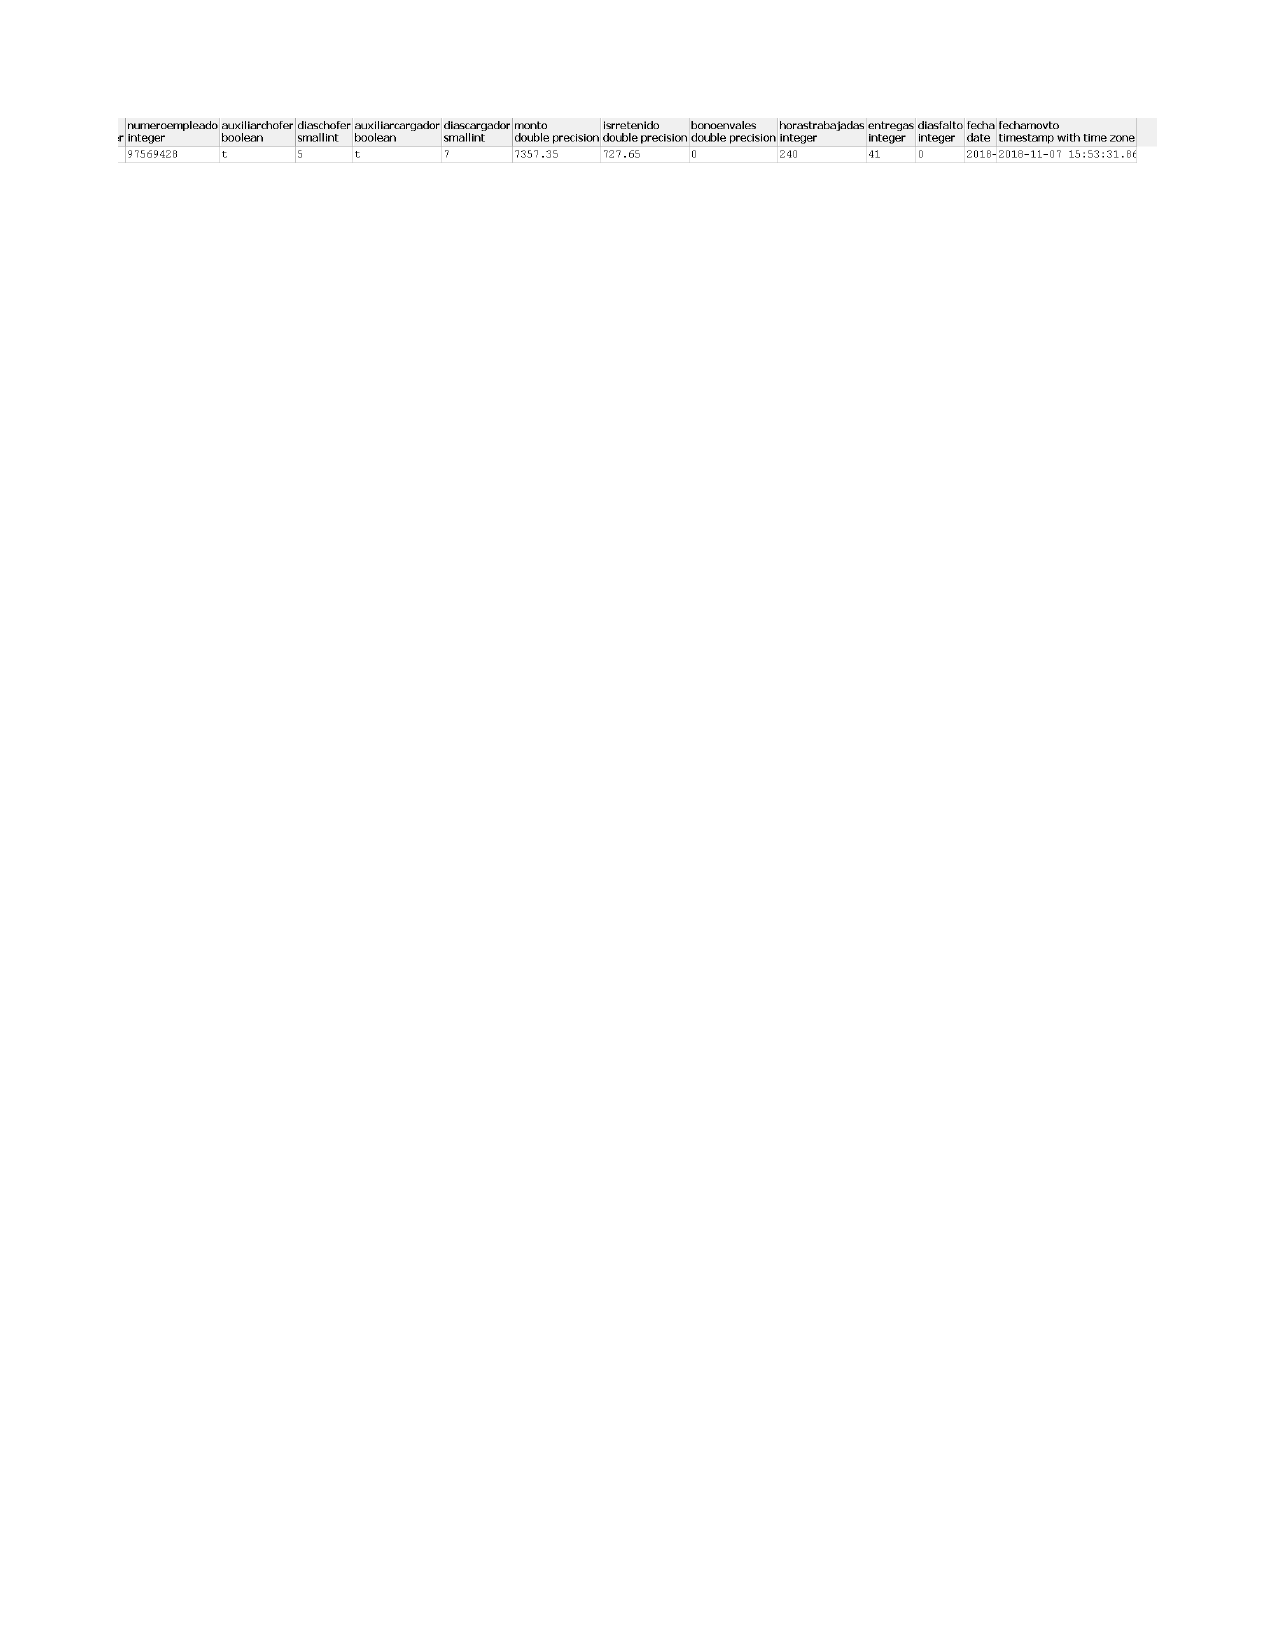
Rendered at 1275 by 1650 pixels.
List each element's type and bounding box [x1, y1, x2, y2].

picture [118, 118, 1157, 179]
